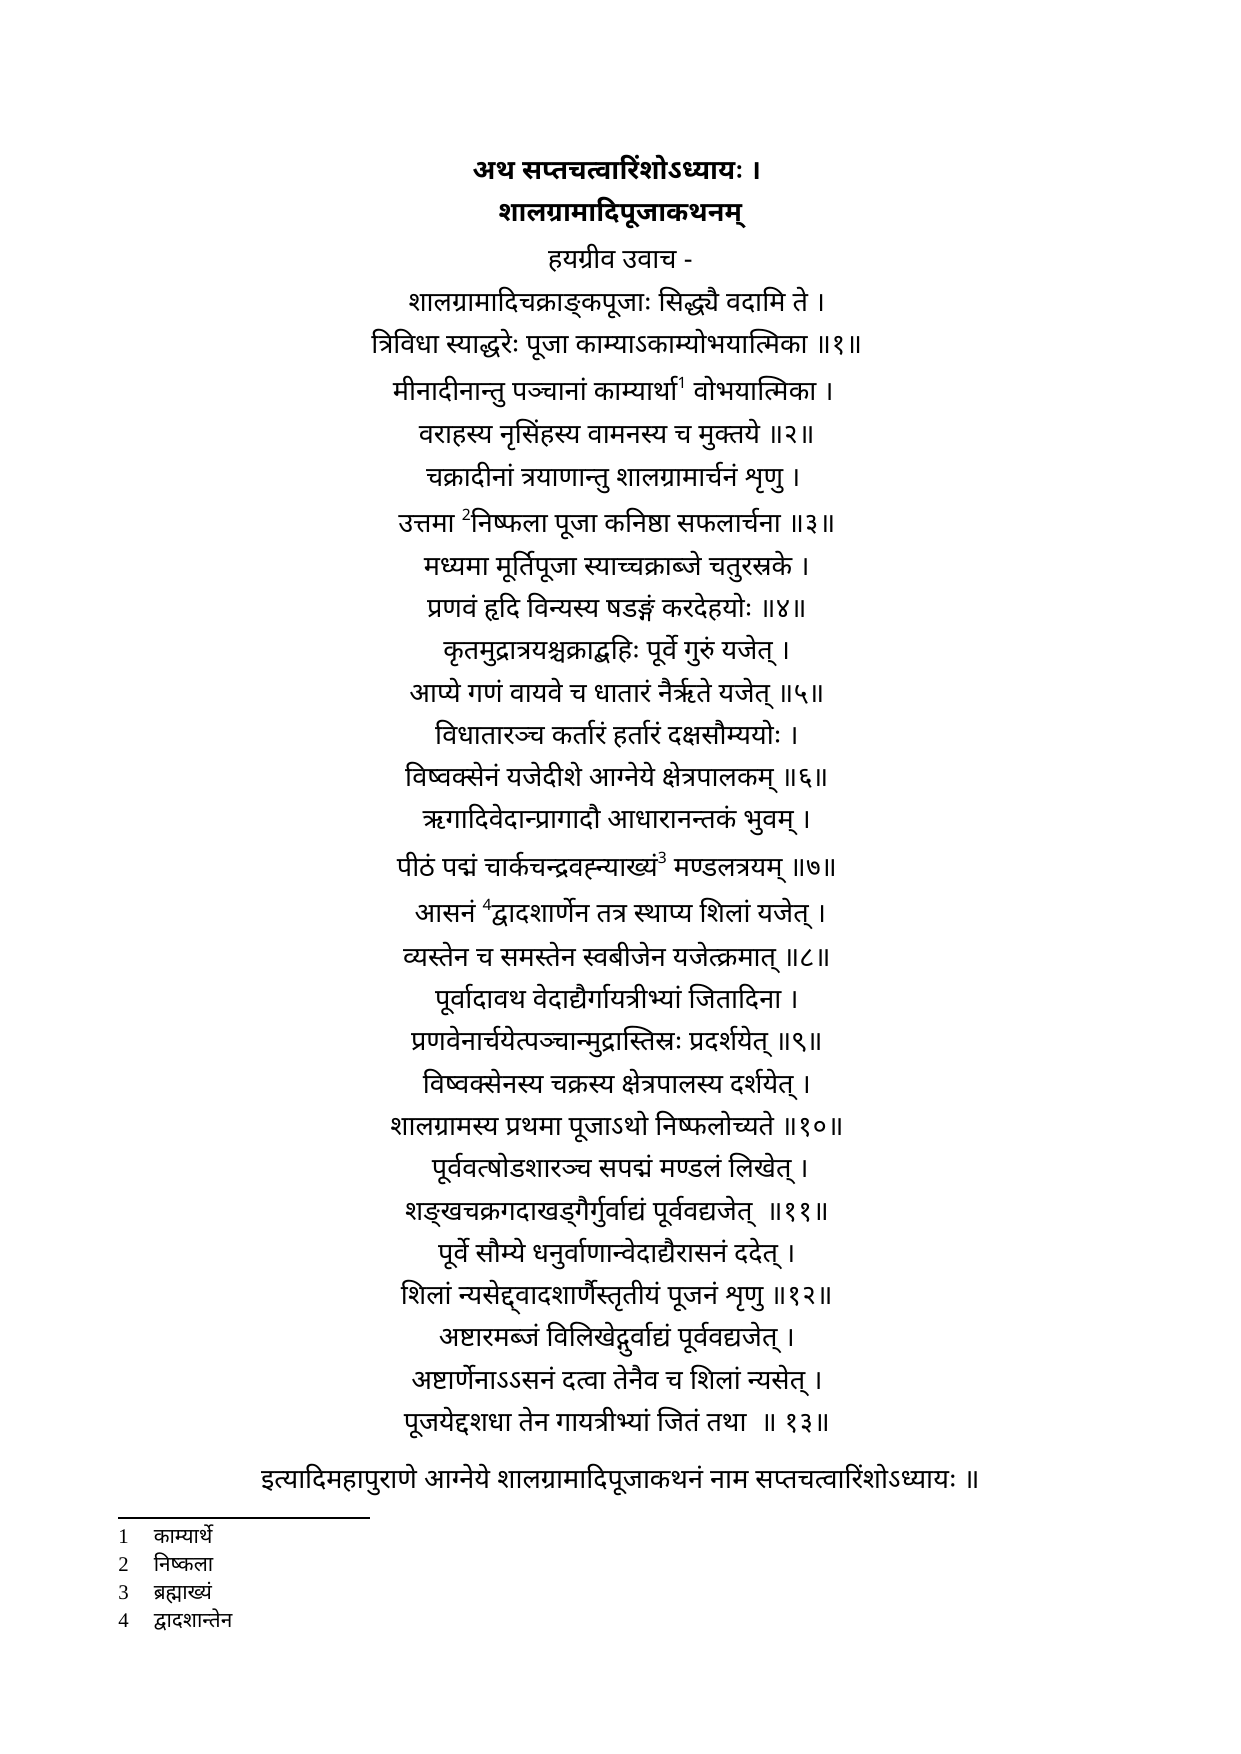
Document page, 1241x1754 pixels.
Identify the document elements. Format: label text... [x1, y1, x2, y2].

text निष्कला [118, 1552, 1122, 1580]
text काम्यार्थे [118, 1524, 1122, 1552]
text अथ सप्तचत्वारिंशोऽध्यायः । शालग्रामादिपूजाकथनम् हयग्रीव उवाच - शालग्रामादिचक्राङ्कपूजाः सिद्ध्यै वदामि ते । त्रिविधा स्याद्धरेः पूजा काम्याऽकाम्योभयात्मिका ॥१॥ मीनादीनान्तु पञ्चानां काम्यार्था वोभयात्मिका । [118, 155, 1122, 411]
text इत्यादिमहापुराणे आग्नेये शालग्रामादिपूजाकथनं नाम सप्तचत्वारिंशोऽध्यायः ॥ [118, 1464, 1122, 1499]
text ब्रह्माख्यं [118, 1580, 1122, 1608]
text द्वादशान्तेन [118, 1608, 1122, 1636]
text व्यस्तेन च समस्तेन स्वबीजेन यजेत्क्रमात् ॥८॥ पूर्वादावथ वेदाद्यैर्गायत्रीभ्यां जितादिना । प्रणवेनार्चयेत्पञ्चान्मुद्रास्तिस्रः प्रदर्शयेत् ॥९॥ विष्वक्सेनस्य चक्रस्य क्षेत्रपालस्य दर्शयेत् । शालग्रामस्य प्रथमा पूजाऽथो निष्फलोच्यते ॥१०॥ पूर्ववत्षोडशारञ्च सपद्मं मण्डलं लिखेत् । शङ्खचक्रगदाखड्गैर्गुर्वाद्यं पूर्ववद्यजेत् ॥११॥ पूर्वे सौम्ये धनुर्वाणान्वेदाद्यैरासनं ददेत् । शिलां न्यसेद्द्वादशार्णैस्तृतीयं पूजनं शृणु ॥१२॥ अष्टारमब्जं विलिखेद्गुर्वाद्यं पूर्ववद्यजेत् । [118, 942, 1122, 1358]
text वराहस्य नृसिंहस्य वामनस्य च मुक्तये ॥२॥ चक्रादीनां त्रयाणान्तु शालग्रामार्चनं शृणु । उत्तमा निष्फला पूजा कनिष्ठा सफलार्चना ॥३॥ मध्यमा मूर्तिपूजा स्याच्चक्राब्जे चतुरस्रके । प्रणवं हृदि विन्यस्य षडङ्गं करदेहयोः ॥४॥ कृतमुद्रात्रयश्चक्राद्बहिः पूर्वे गुरुं यजेत् । आप्ये गणं वायवे च धातारं नैरृते यजेत् ॥५॥ विधातारञ्च कर्तारं हर्तारं दक्षसौम्ययोः । विष्वक्सेनं यजेदीशे आग्नेये क्षेत्रपालकम् ॥६॥ ऋगादिवेदान्प्रागादौ आधारानन्तकं भुवम् । पीठं पद्मं चार्कचन्द्रवह्न्याख्यं मण्डलत्रयम् ॥७॥ आसनं द्वादशार्णेन तत्र स्थाप्य शिलां यजेत् । [118, 419, 1122, 934]
text अष्टार्णेनाऽऽसनं दत्वा तेनैव च शिलां न्यसेत् । पूजयेद्दशधा तेन गायत्रीभ्यां जितं तथा ॥ १३॥ [118, 1365, 1122, 1442]
